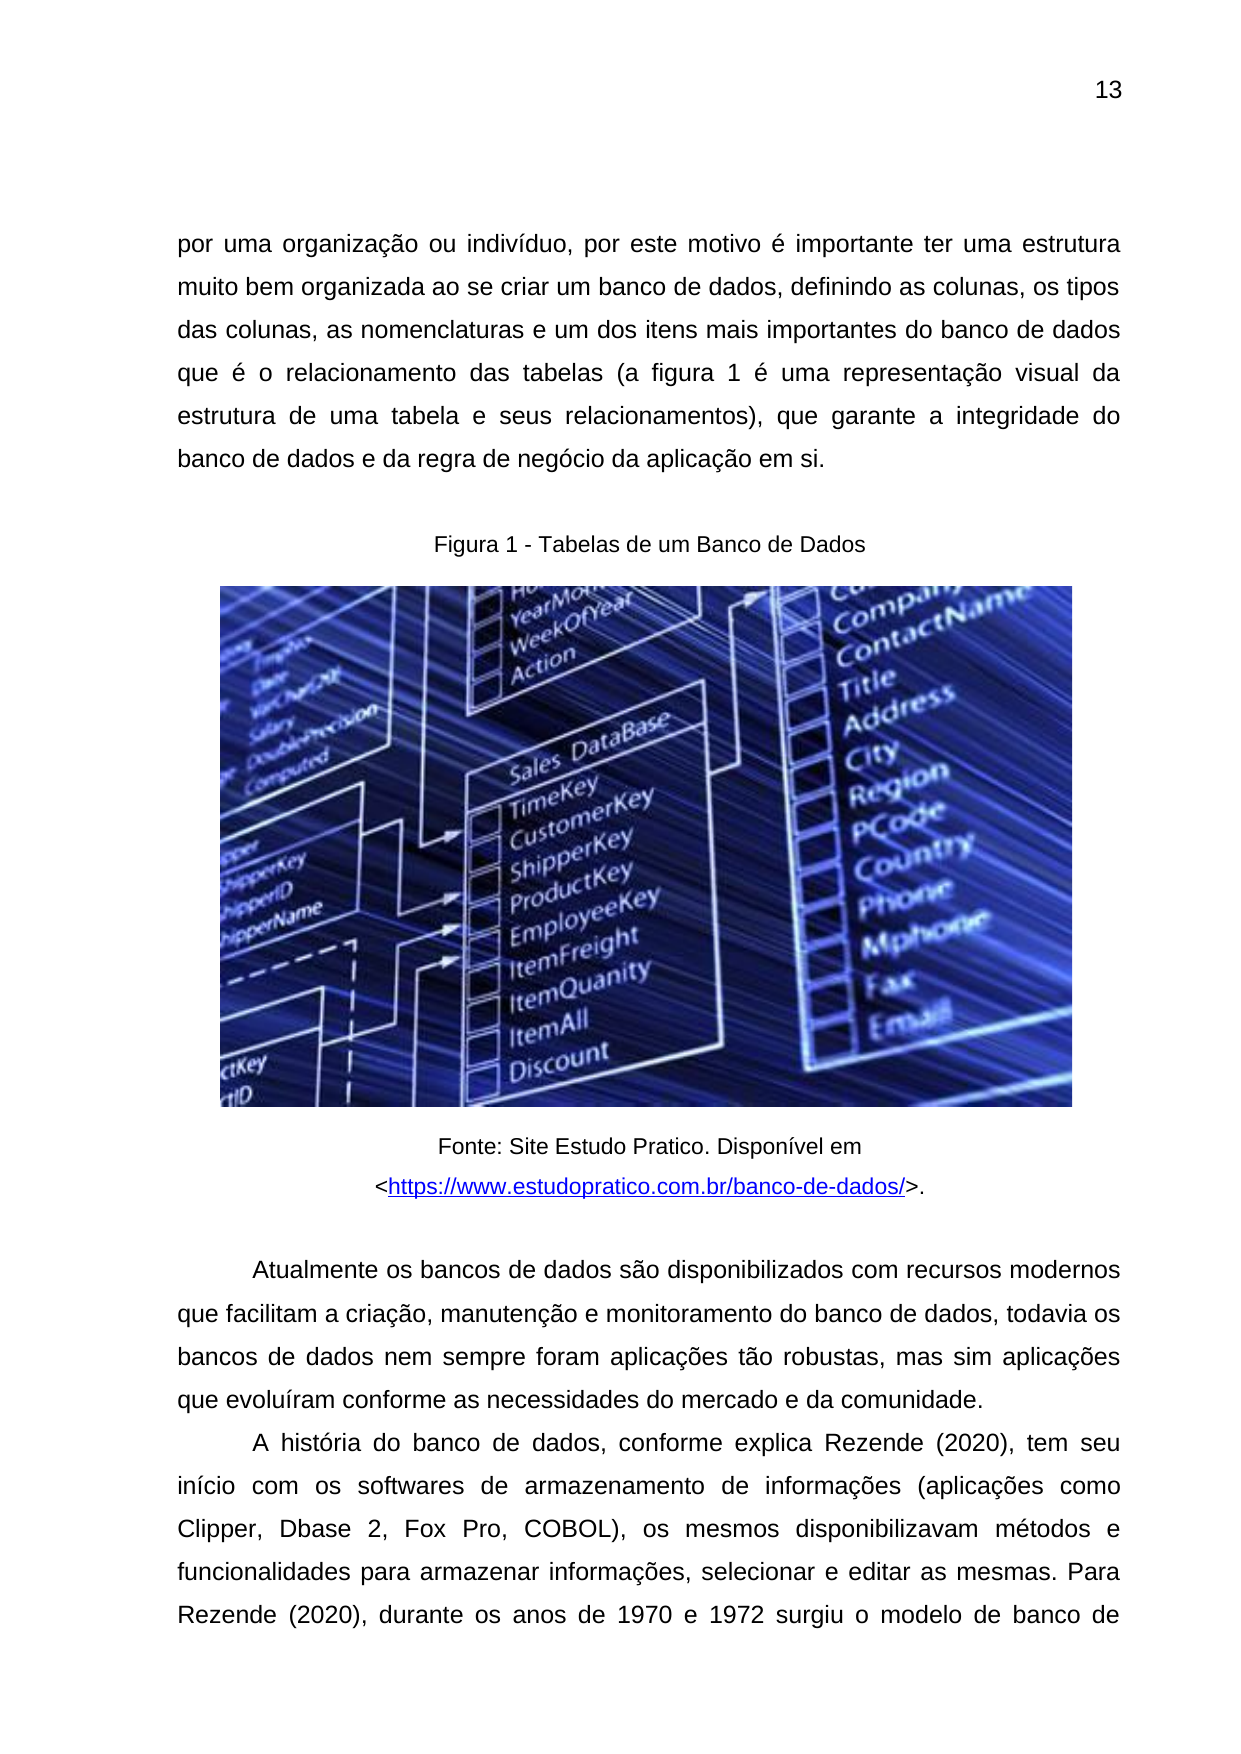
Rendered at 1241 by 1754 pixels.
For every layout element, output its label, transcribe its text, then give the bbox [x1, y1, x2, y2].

text Atualmente os bancos de dados são disponibilizados com recursos modernos que facilitam a criação, manutenção e monitoramento do banco de dados, todavia os bancos de dados nem sempre foram aplicações tão robustas, mas sim aplicações que evoluíram conforme as necessidades do mercado e da comunidade. [177, 1255, 1122, 1413]
text por uma organização ou indivíduo, por este motivo é importante ter uma estrutura muito bem organizada ao se criar um banco de dados, definindo as colunas, os tipos das colunas, as nomenclaturas e um dos itens mais importantes do banco de dados que é o relacionamento das tabelas (a figura 1 é uma representação visual da estrutura de uma tabela e seus relacionamentos), que garante a integridade do banco de dados e da regra de negócio da aplicação em si. [177, 229, 1122, 473]
text Fonte: Site Estudo Pratico. Disponível em [177, 570, 1122, 1160]
picture [220, 586, 1073, 1107]
text Figura 1 - Tabelas de um Banco de Dados [177, 531, 1122, 557]
text <https://www.estudopratico.com.br/banco-de-dados/>. [177, 1173, 1122, 1199]
text A história do banco de dados, conforme explica Rezende (2020), tem seu início com os softwares de armazenamento de informações (aplicações como Clipper, Dbase 2, Fox Pro, COBOL), os mesmos disponibilizavam métodos e funcionalidades para armazenar informações, selecionar e editar as mesmas. Para Rezende (2020), durante os anos de 1970 e 1972 surgiu o modelo de banco de [177, 1428, 1122, 1629]
